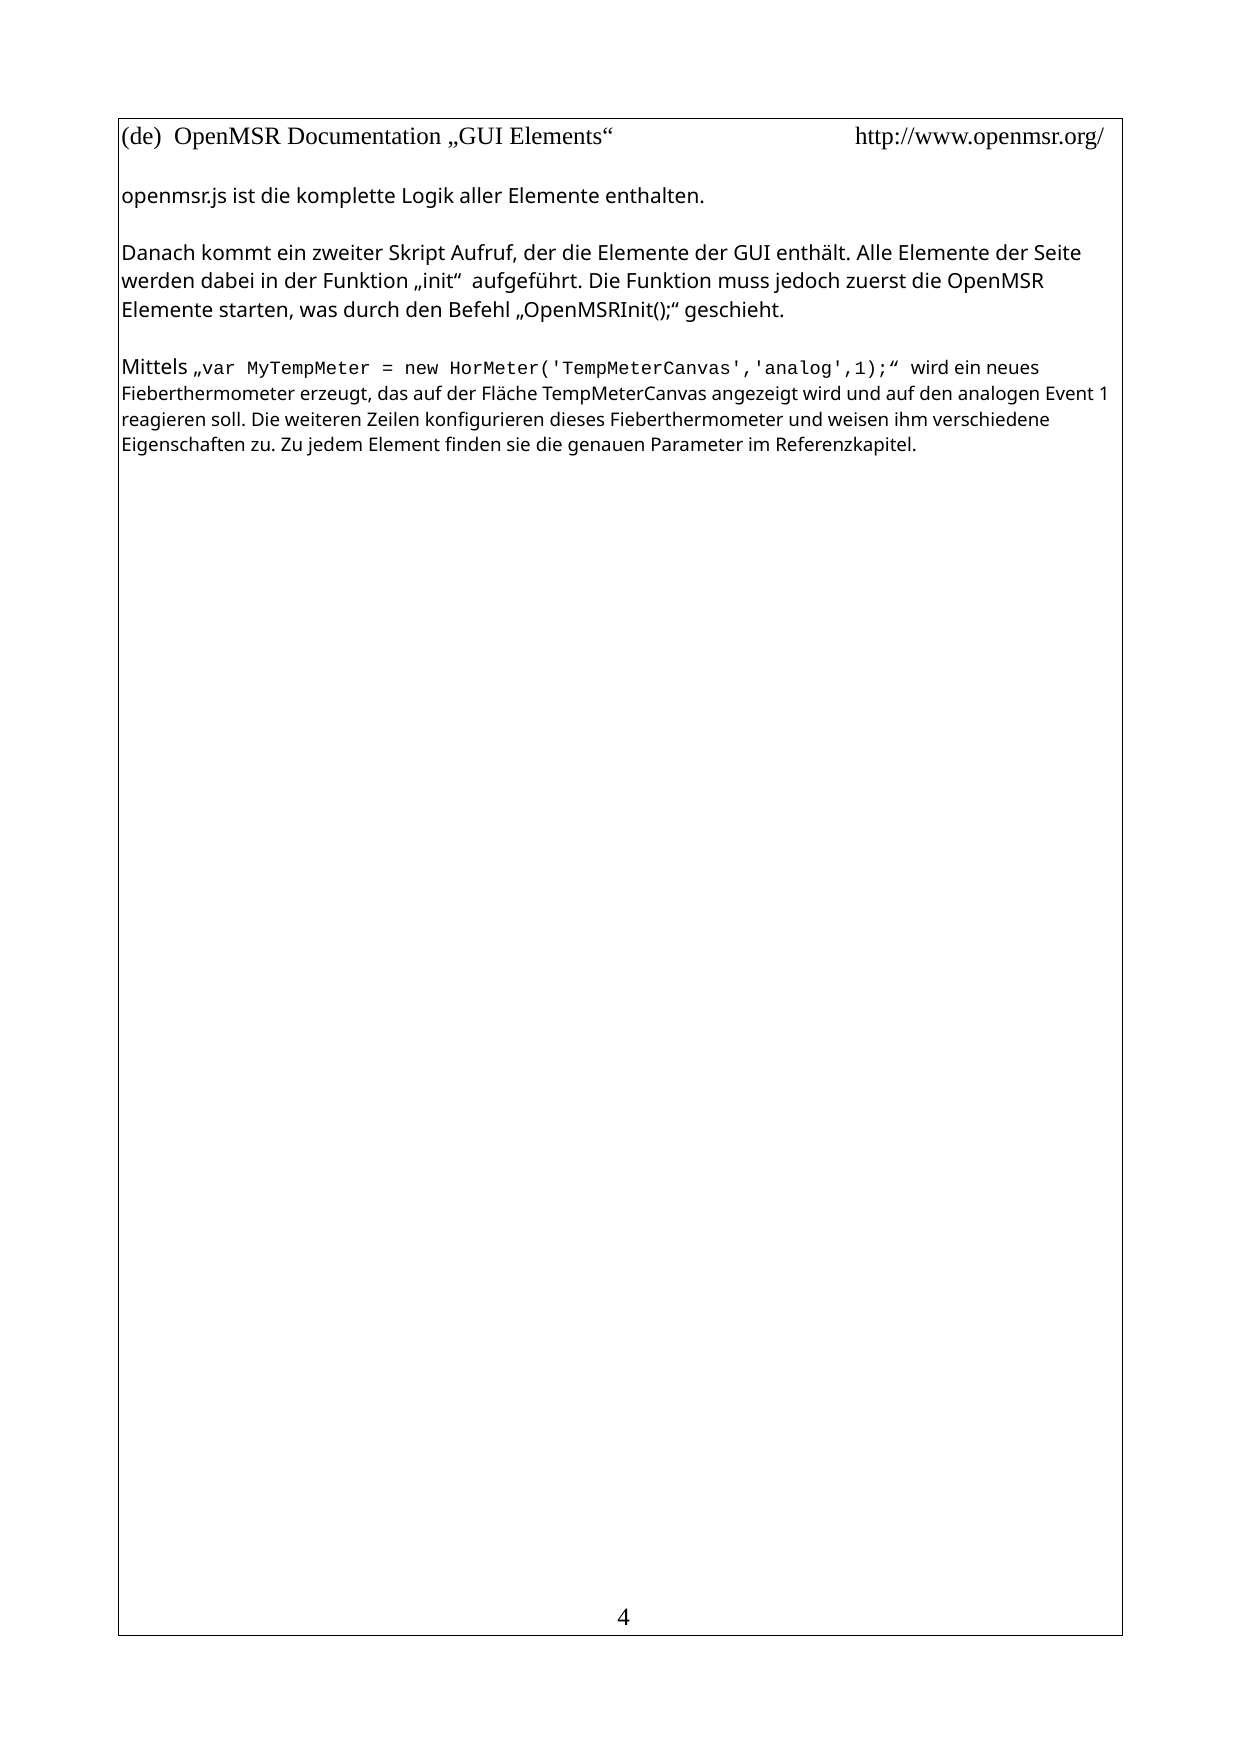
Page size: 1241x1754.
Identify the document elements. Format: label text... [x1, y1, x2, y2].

text openmsr.js ist die komplette Logik aller Elemente enthalten. [121, 181, 1119, 210]
text Mittels „var MyTempMeter = new HorMeter('TempMeterCanvas','analog',1);“ wird ein neues Fieberthermometer erzeugt, das auf der Fläche TempMeterCanvas angezeigt wird und auf den analogen Event 1 reagieren soll. Die weiteren Zeilen konfigurieren dieses Fieberthermometer und weisen ihm verschiedene Eigenschaften zu. Zu jedem Element finden sie die genauen Parameter im Referenzkapitel. [121, 352, 1119, 457]
text Danach kommt ein zweiter Skript Aufruf, der die Elemente der GUI enthält. Alle Elemente der Seite werden dabei in der Funktion „init“ aufgeführt. Die Funktion muss jedoch zuerst die OpenMSR Elemente starten, was durch den Befehl „OpenMSRInit();“ geschieht. [121, 238, 1119, 323]
